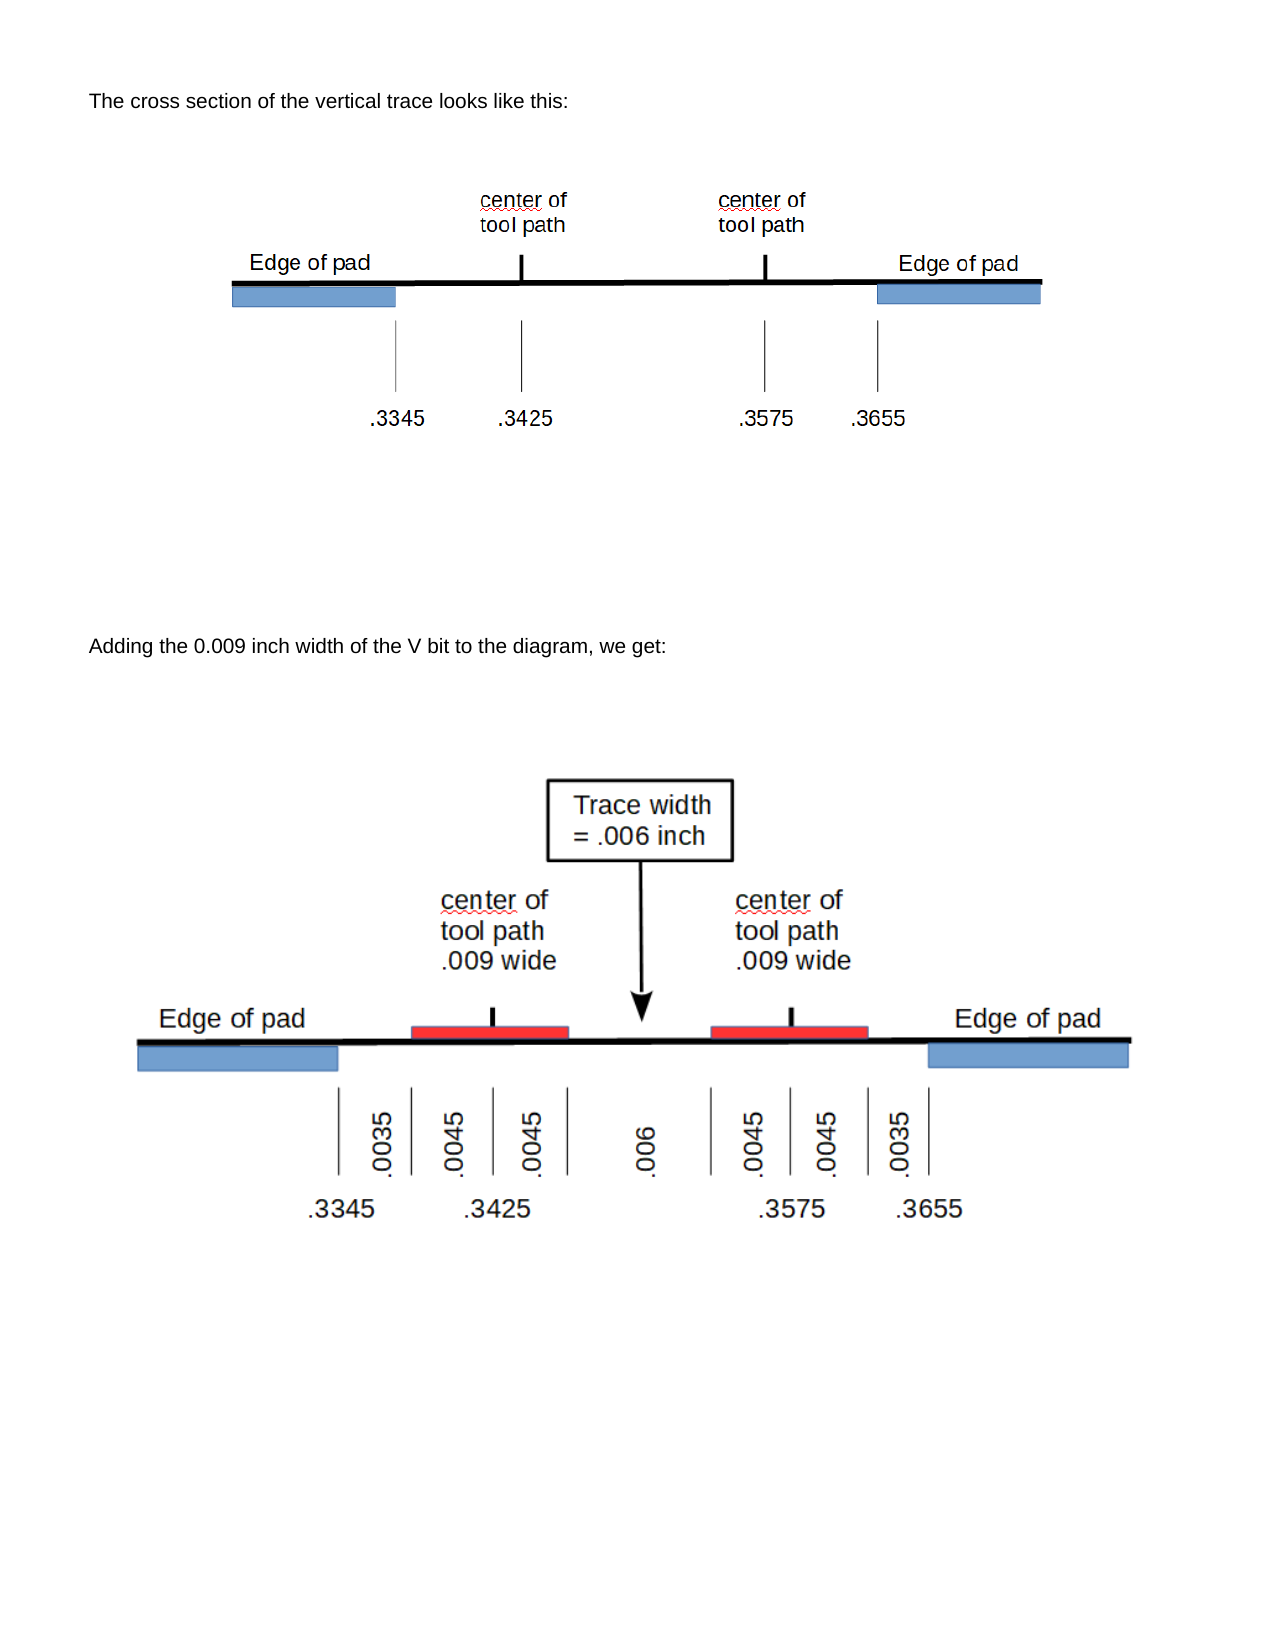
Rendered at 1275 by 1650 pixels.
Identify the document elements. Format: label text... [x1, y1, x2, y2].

picture [88, 729, 1187, 1329]
picture [197, 160, 1078, 466]
text The cross section of the vertical trace looks like this: [88, 88, 1186, 112]
text Adding the 0.009 inch width of the V bit to the diagram, we get: [88, 633, 1186, 657]
